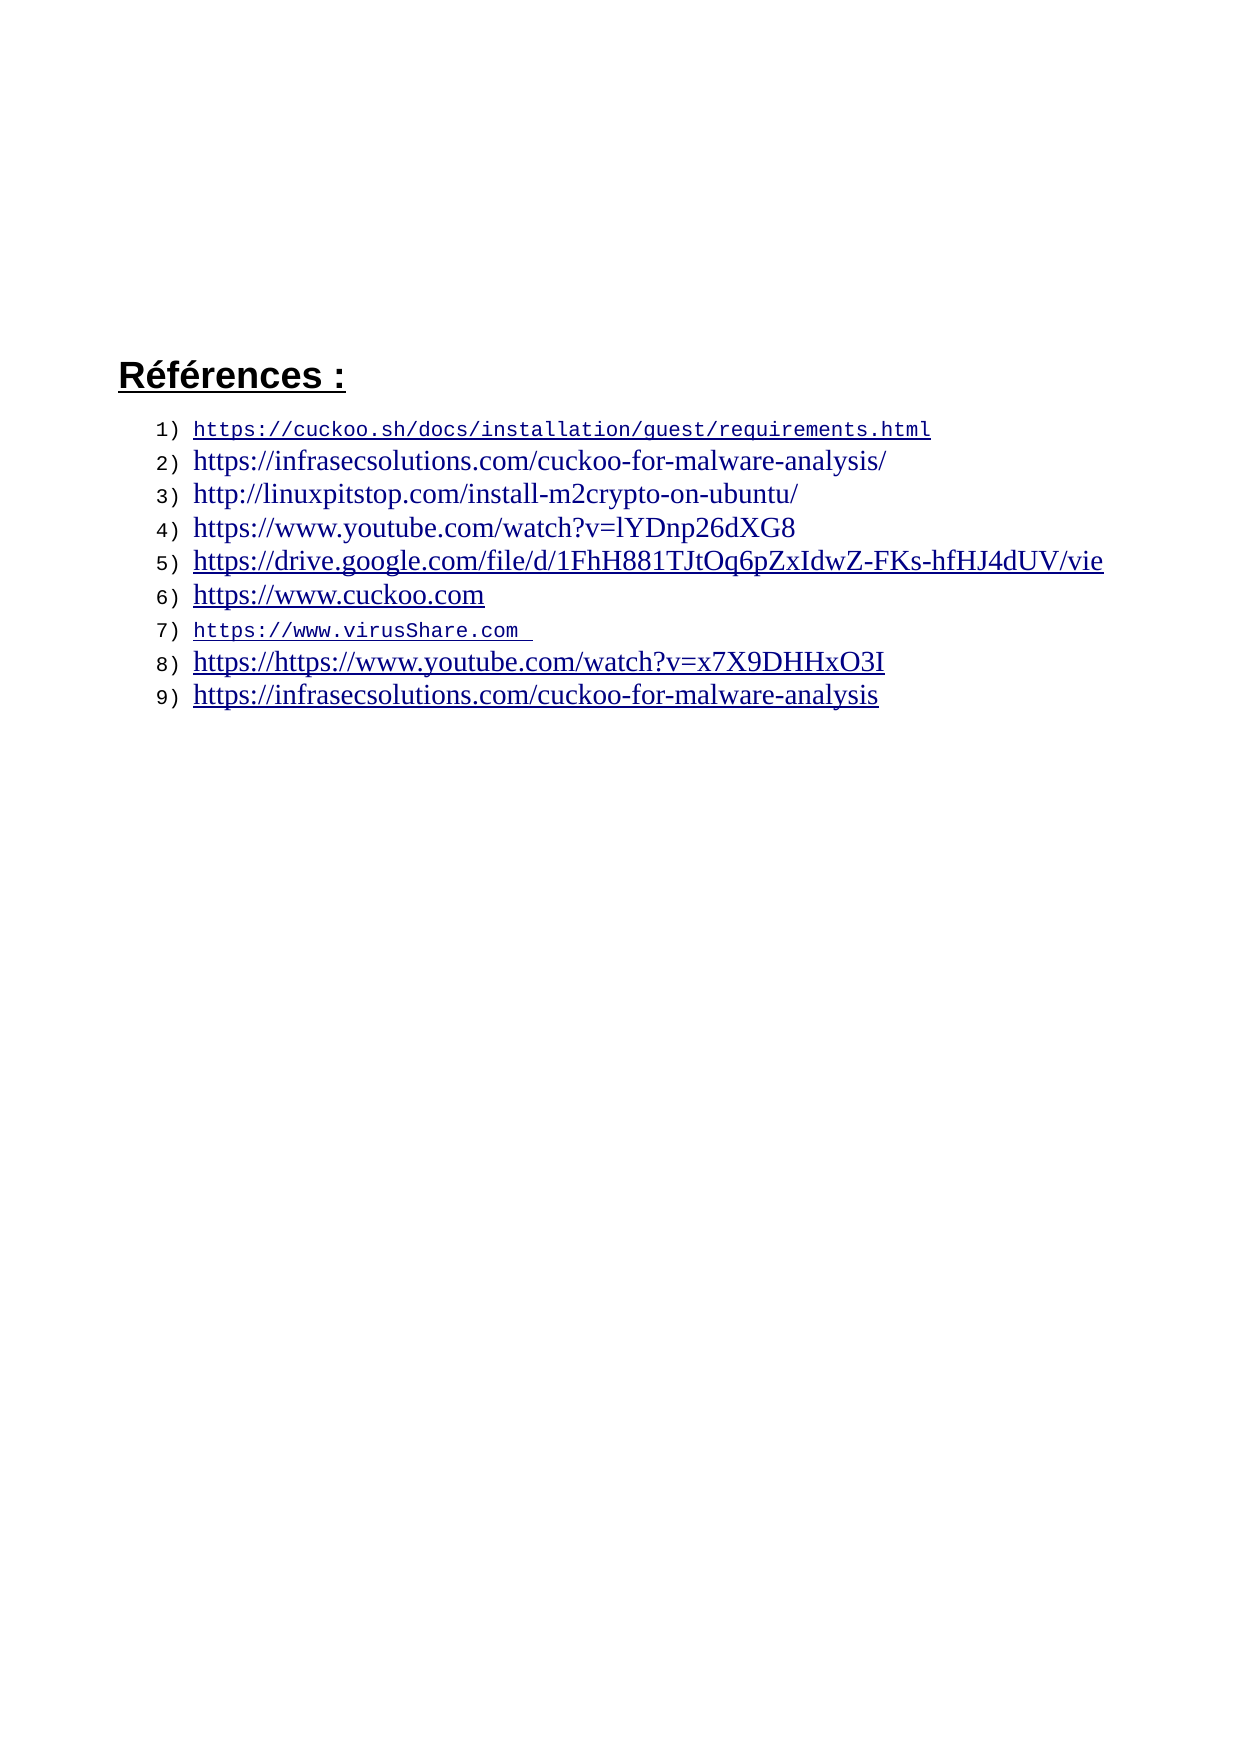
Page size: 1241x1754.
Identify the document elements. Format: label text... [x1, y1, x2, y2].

list https://https://www.youtube.com/watch?v=x7X9DHHxO3I [156, 644, 1122, 677]
list https://cuckoo.sh/docs/installation/guest/requirements.html [156, 409, 1122, 443]
list http://linuxpitstop.com/install-m2crypto-on-ubuntu/ [156, 476, 1122, 510]
list https://infrasecsolutions.com/cuckoo-for-malware-analysis [156, 677, 1122, 711]
list https://www.cuckoo.com [156, 577, 1122, 610]
list https://drive.google.com/file/d/1FhH881TJtOq6pZxIdwZ-FKs-hfHJ4dUV/vie [156, 543, 1122, 577]
list https://infrasecsolutions.com/cuckoo-for-malware-analysis/ [156, 443, 1122, 476]
list https://www.youtube.com/watch?v=lYDnp26dXG8 [156, 510, 1122, 543]
list https://www.virusShare.com [156, 610, 1122, 644]
subtitle Références : [118, 353, 1122, 397]
